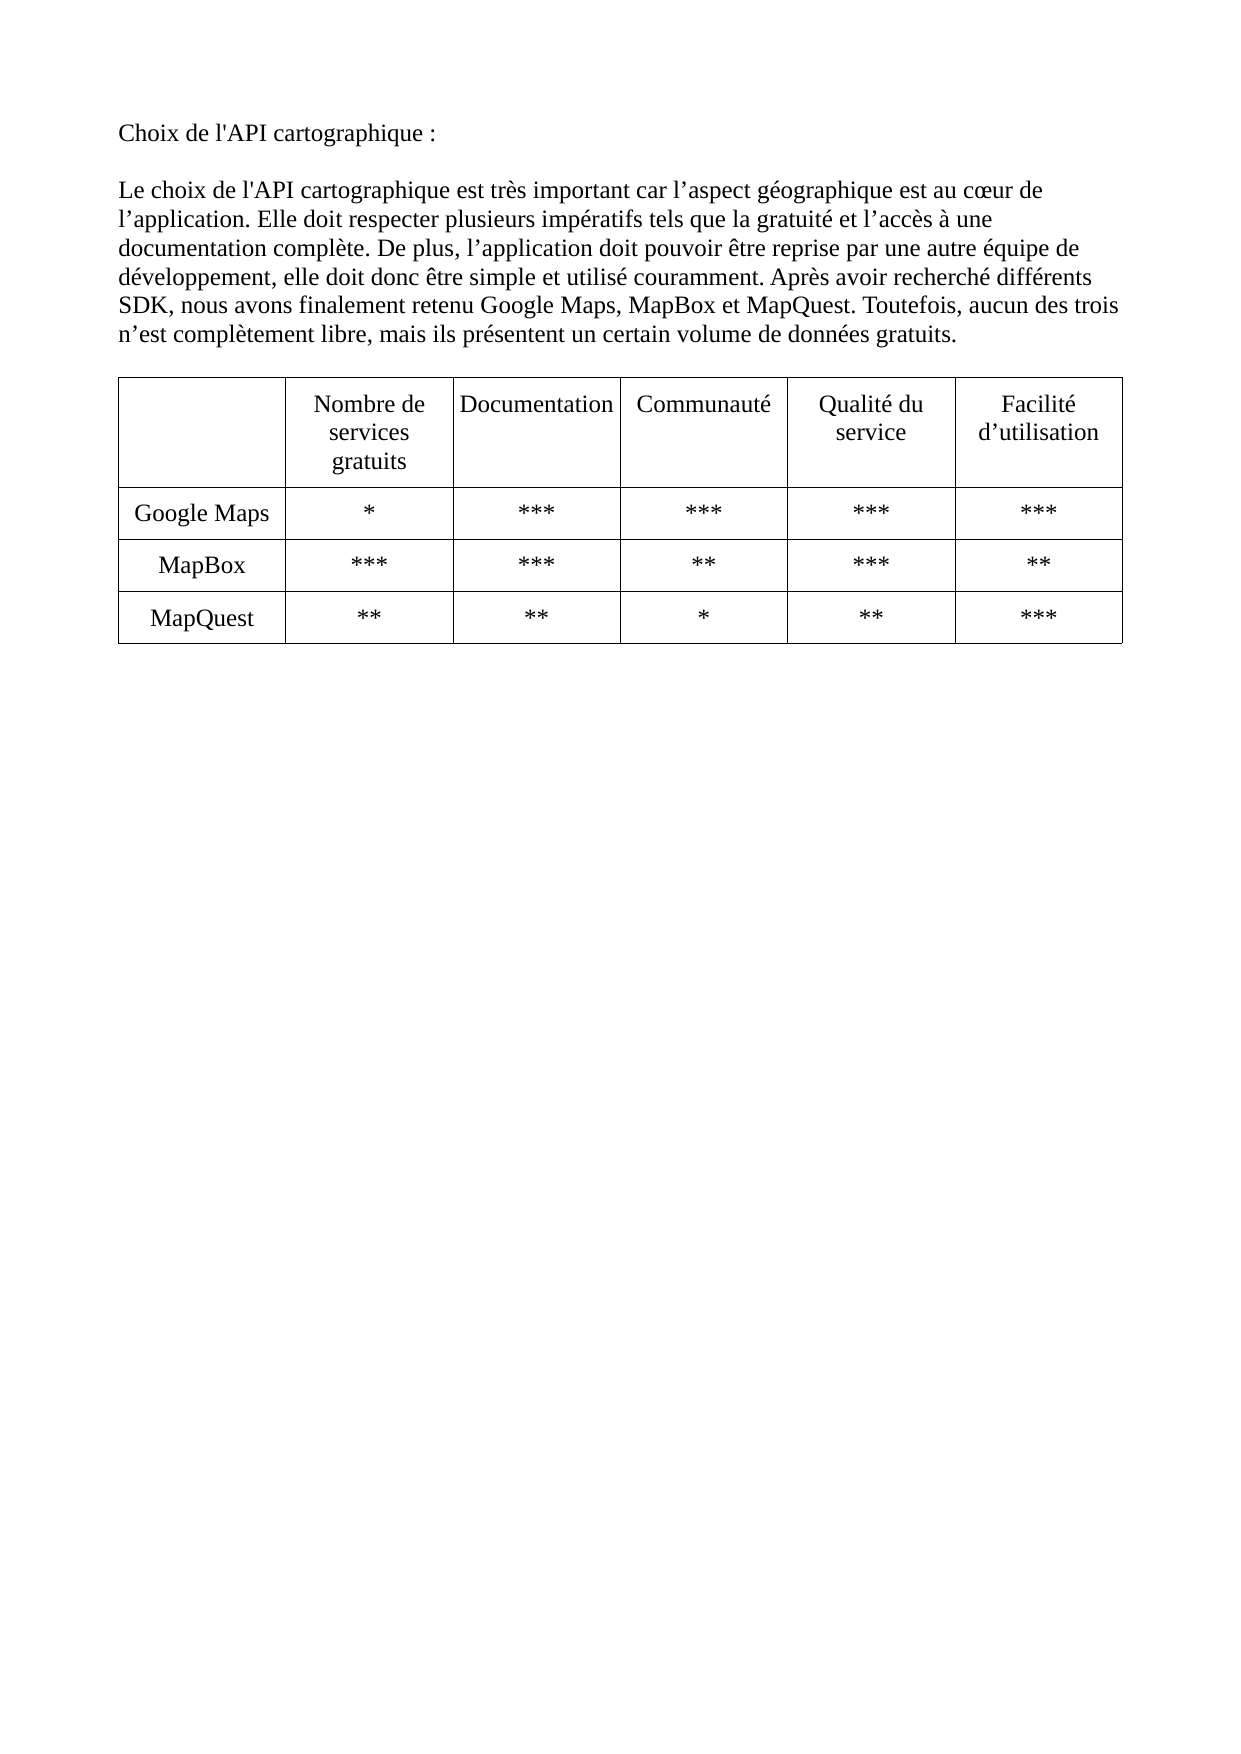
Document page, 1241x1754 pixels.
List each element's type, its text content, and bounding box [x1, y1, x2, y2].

table_cell *** [956, 488, 1122, 539]
table_header Qualité du service [788, 378, 955, 487]
table_cell * [621, 592, 787, 643]
table_header Facilité d’utilisation [956, 378, 1122, 487]
table_cell MapBox [119, 540, 285, 591]
table_cell *** [621, 488, 787, 539]
table_cell ** [788, 592, 955, 643]
table_header Nombre de services gratuits [286, 378, 453, 487]
table_cell *** [788, 488, 955, 539]
text Le choix de l'API cartographique est très important car l’aspect géographique est au cœur de l’application. Elle doit respecter plusieurs impératifs tels que la gratuité et l’accès à une documentation complète. De plus, l’application doit pouvoir être reprise par une autre équipe de développement, elle doit donc être simple et utilisé couramment. Après avoir recherché différents SDK, nous avons finalement retenu Google Maps, MapBox et MapQuest. Toutefois, aucun des trois n’est complètement libre, mais ils présentent un certain volume de données gratuits. [118, 176, 1122, 348]
table_cell *** [454, 540, 620, 591]
table_cell *** [454, 488, 620, 539]
table_cell ** [454, 592, 620, 643]
table_cell MapQuest [119, 592, 285, 643]
text Choix de l'API cartographique : [118, 118, 1122, 147]
table_cell ** [286, 592, 453, 643]
table_cell *** [956, 592, 1122, 643]
table_header [119, 378, 285, 487]
table_cell *** [286, 540, 453, 591]
table_cell ** [621, 540, 787, 591]
table_cell * [286, 488, 453, 539]
table_cell Google Maps [119, 488, 285, 539]
table_cell ** [956, 540, 1122, 591]
table_cell *** [788, 540, 955, 591]
table_header Communauté [621, 378, 787, 487]
table_header Documentation [454, 378, 620, 487]
